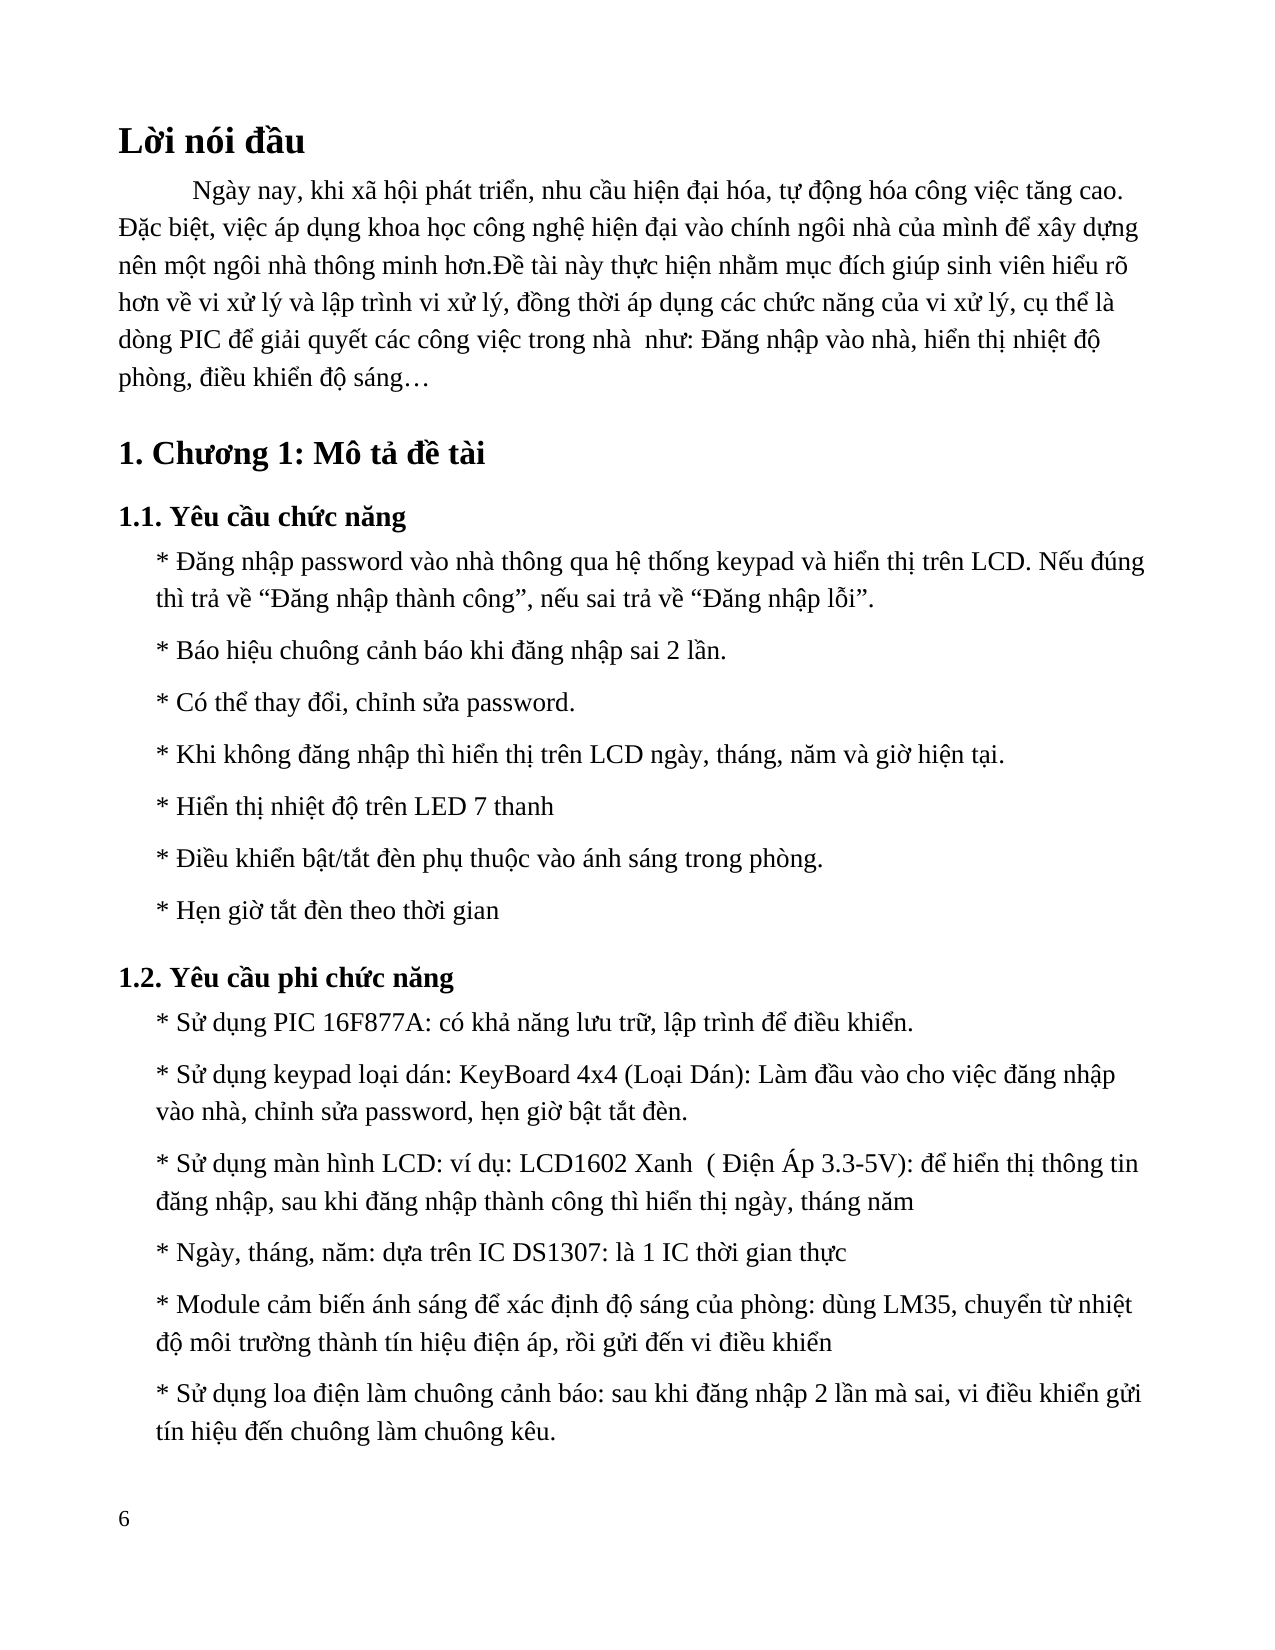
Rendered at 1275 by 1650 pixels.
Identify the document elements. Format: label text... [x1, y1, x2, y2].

subtitle 1. Chương 1: Mô tả đề tài [118, 433, 1157, 472]
text * Đăng nhập password vào nhà thông qua hệ thống keypad và hiển thị trên LCD. Nếu đúng thì trả về “Đăng nhập thành công”, nếu sai trả về “Đăng nhập lỗi”. [156, 545, 1157, 614]
text Ngày nay, khi xã hội phát triển, nhu cầu hiện đại hóa, tự động hóa công việc tăng cao. Đặc biệt, việc áp dụng khoa học công nghệ hiện đại vào chính ngôi nhà của mình để xây dựng nên một ngôi nhà thông minh hơn.Đề tài này thực hiện nhằm mục đích giúp sinh viên hiểu rõ hơn về vi xử lý và lập trình vi xử lý, đồng thời áp dụng các chức năng của vi xử lý, cụ thể là dòng PIC để giải quyết các công việc trong nhà như: Đăng nhập vào nhà, hiển thị nhiệt độ phòng, điều khiển độ sáng… [118, 174, 1157, 392]
text * Sử dụng loa điện làm chuông cảnh báo: sau khi đăng nhập 2 lần mà sai, vi điều khiển gửi tín hiệu đến chuông làm chuông kêu. [156, 1377, 1157, 1446]
subtitle Lời nói đầu [118, 118, 1157, 162]
text * Điều khiển bật/tắt đèn phụ thuộc vào ánh sáng trong phòng. [156, 842, 1157, 873]
text * Ngày, tháng, năm: dựa trên IC DS1307: là 1 IC thời gian thực [156, 1236, 1157, 1268]
text * Báo hiệu chuông cảnh báo khi đăng nhập sai 2 lần. [156, 634, 1157, 666]
text * Sử dụng keypad loại dán: KeyBoard 4x4 (Loại Dán): Làm đầu vào cho việc đăng nhập vào nhà, chỉnh sửa password, hẹn giờ bật tắt đèn. [156, 1058, 1157, 1127]
text * Module cảm biến ánh sáng để xác định độ sáng của phòng: dùng LM35, chuyển từ nhiệt độ môi trường thành tín hiệu điện áp, rồi gửi đến vi điều khiển [156, 1288, 1157, 1357]
text * Sử dụng PIC 16F877A: có khả năng lưu trữ, lập trình để điều khiển. [156, 1006, 1157, 1037]
text * Sử dụng màn hình LCD: ví dụ: LCD1602 Xanh ( Điện Áp 3.3-5V): để hiển thị thông tin đăng nhập, sau khi đăng nhập thành công thì hiển thị ngày, tháng năm [156, 1147, 1157, 1216]
text * Có thể thay đổi, chỉnh sửa password. [156, 686, 1157, 717]
subtitle 1.2. Yêu cầu phi chức năng [118, 960, 1157, 994]
text * Hẹn giờ tắt đèn theo thời gian [156, 894, 1157, 925]
text * Hiển thị nhiệt độ trên LED 7 thanh [156, 790, 1157, 821]
text * Khi không đăng nhập thì hiển thị trên LCD ngày, tháng, năm và giờ hiện tại. [156, 738, 1157, 769]
subtitle 1.1. Yêu cầu chức năng [118, 499, 1157, 533]
